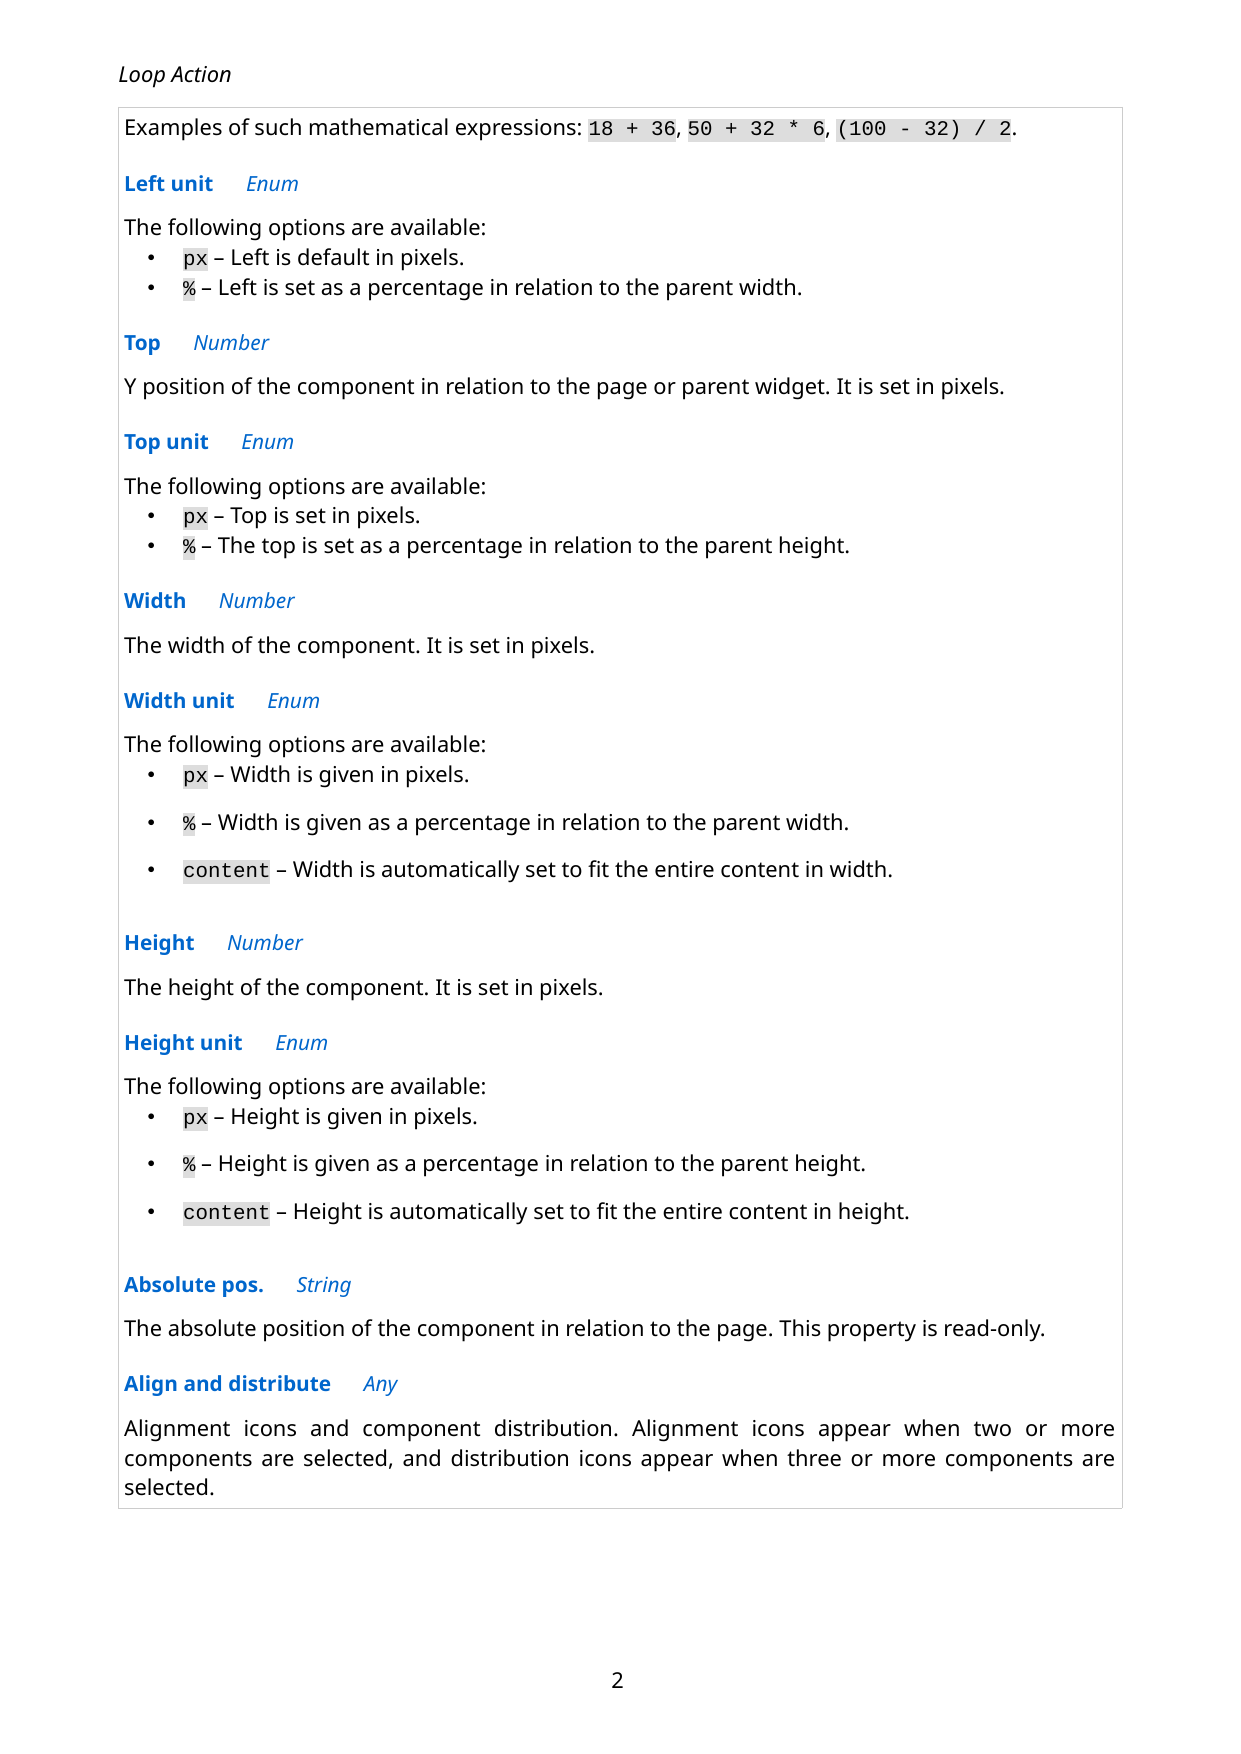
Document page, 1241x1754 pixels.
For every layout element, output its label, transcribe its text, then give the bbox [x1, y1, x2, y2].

table_cell Examples of such mathematical expressions: 18 + 36, 50 + 32 * 6, (100 - 32) / 2. Left unit Enum The following options are available: px – Left is default in pixels. % – Left is set as a percentage in relation to the parent width. Top Number Y position of the component in relation to the page or parent widget. It is set in pixels. Top unit Enum The following options are available: px – Top is set in pixels. % – The top is set as a percentage in relation to the parent height. Width Number The width of the component. It is set in pixels. Width unit Enum The following options are available: px – Width is given in pixels. % – Width is given as a percentage in relation to the parent width. content – Width is automatically set to fit the entire content in width. Height Number The height of the component. It is set in pixels. Height unit Enum The following options are available: px – Height is given in pixels. % – Height is given as a percentage in relation to the parent height. content – Height is automatically set to fit the entire content in height. Absolute pos. String The absolute position of the component in relation to the page. This property is read-only. Align and distribute Any Alignment icons and component distribution. Alignment icons appear when two or more components are selected, and distribution icons appear when three or more components are selected. [119, 108, 1122, 1508]
